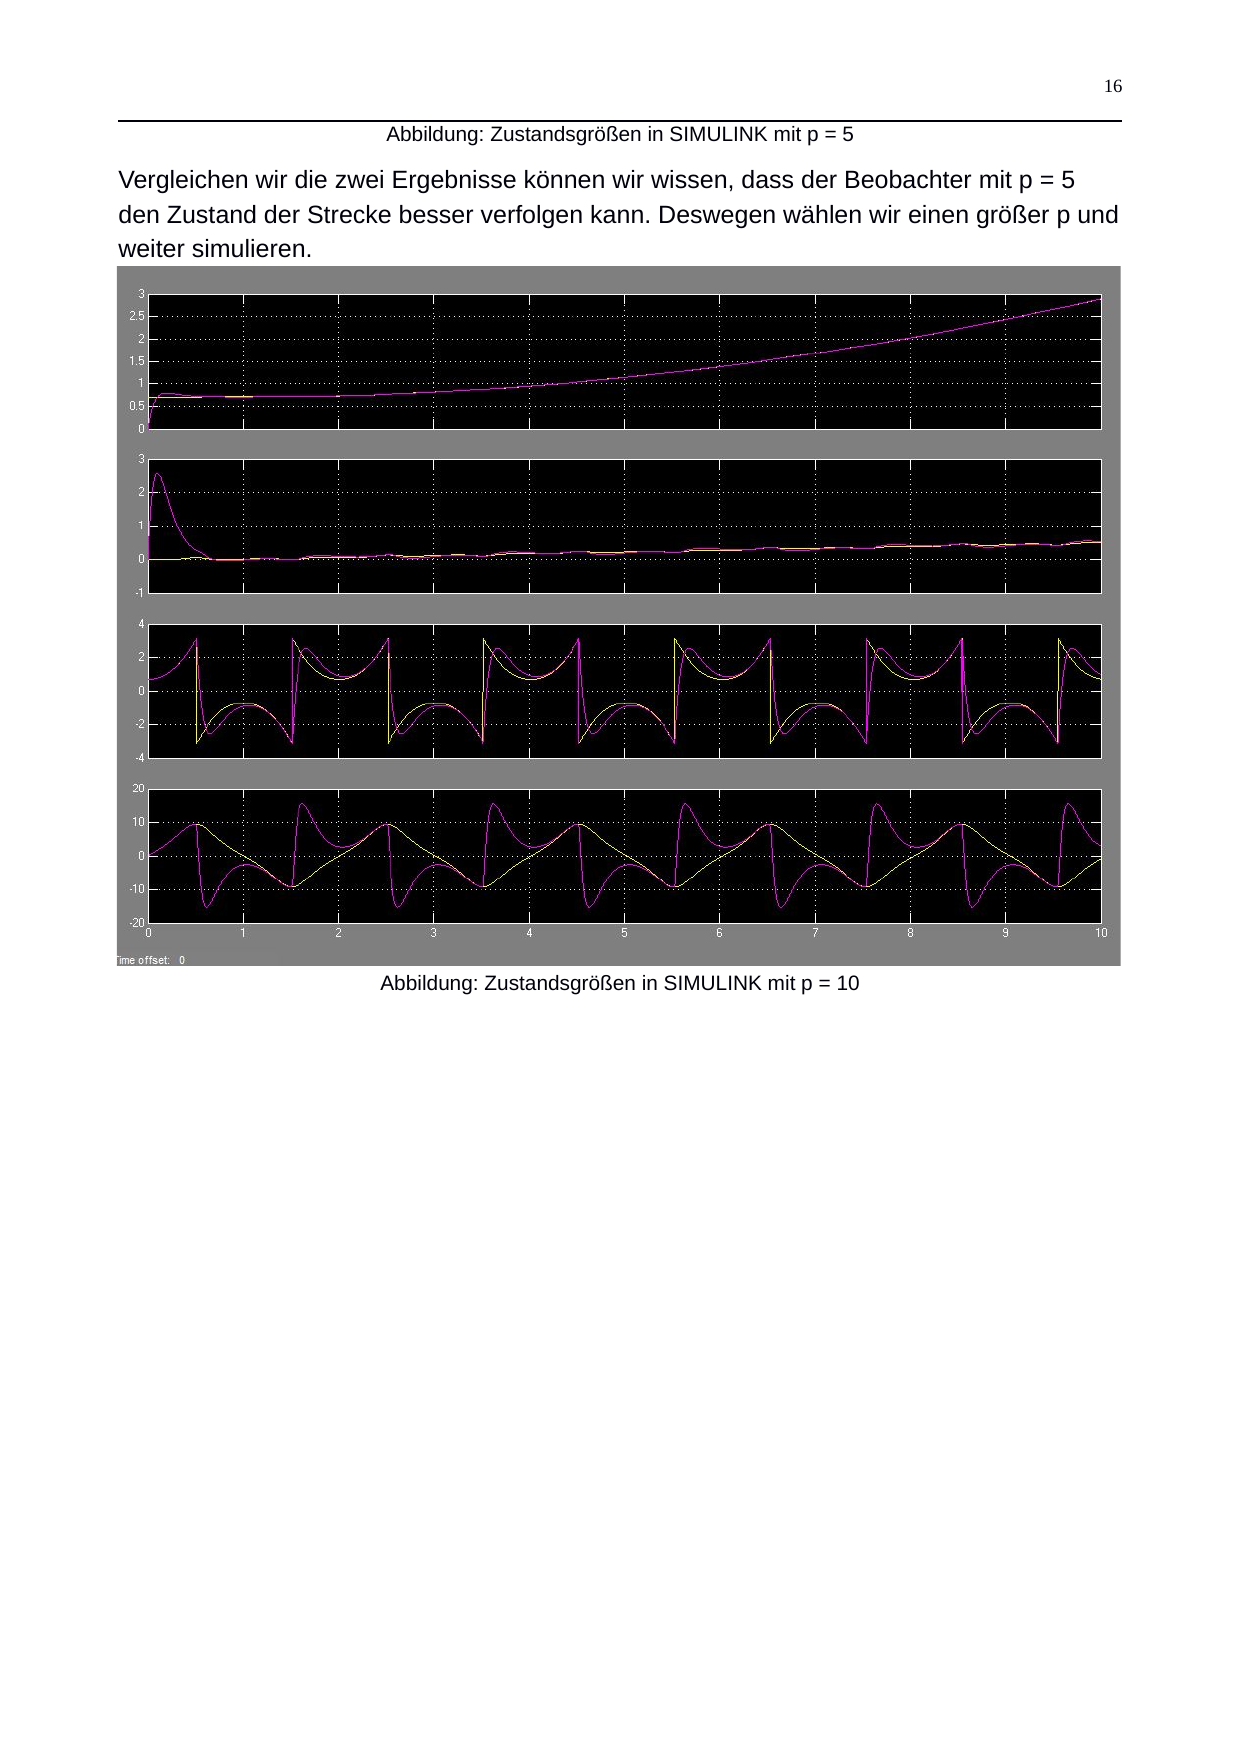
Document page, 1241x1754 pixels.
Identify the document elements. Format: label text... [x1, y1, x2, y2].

text Abbildung: Zustandsgrößen in SIMULINK mit p = 10 [118, 283, 1122, 994]
text Vergleichen wir die zwei Ergebnisse können wir wissen, dass der Beobachter mit p = 5 den Zustand der Strecke besser verfolgen kann. Deswegen wählen wir einen größer p und weiter simulieren. [118, 165, 1122, 263]
text Abbildung: Zustandsgrößen in SIMULINK mit p = 5 [118, 122, 1122, 146]
picture [116, 266, 1121, 966]
